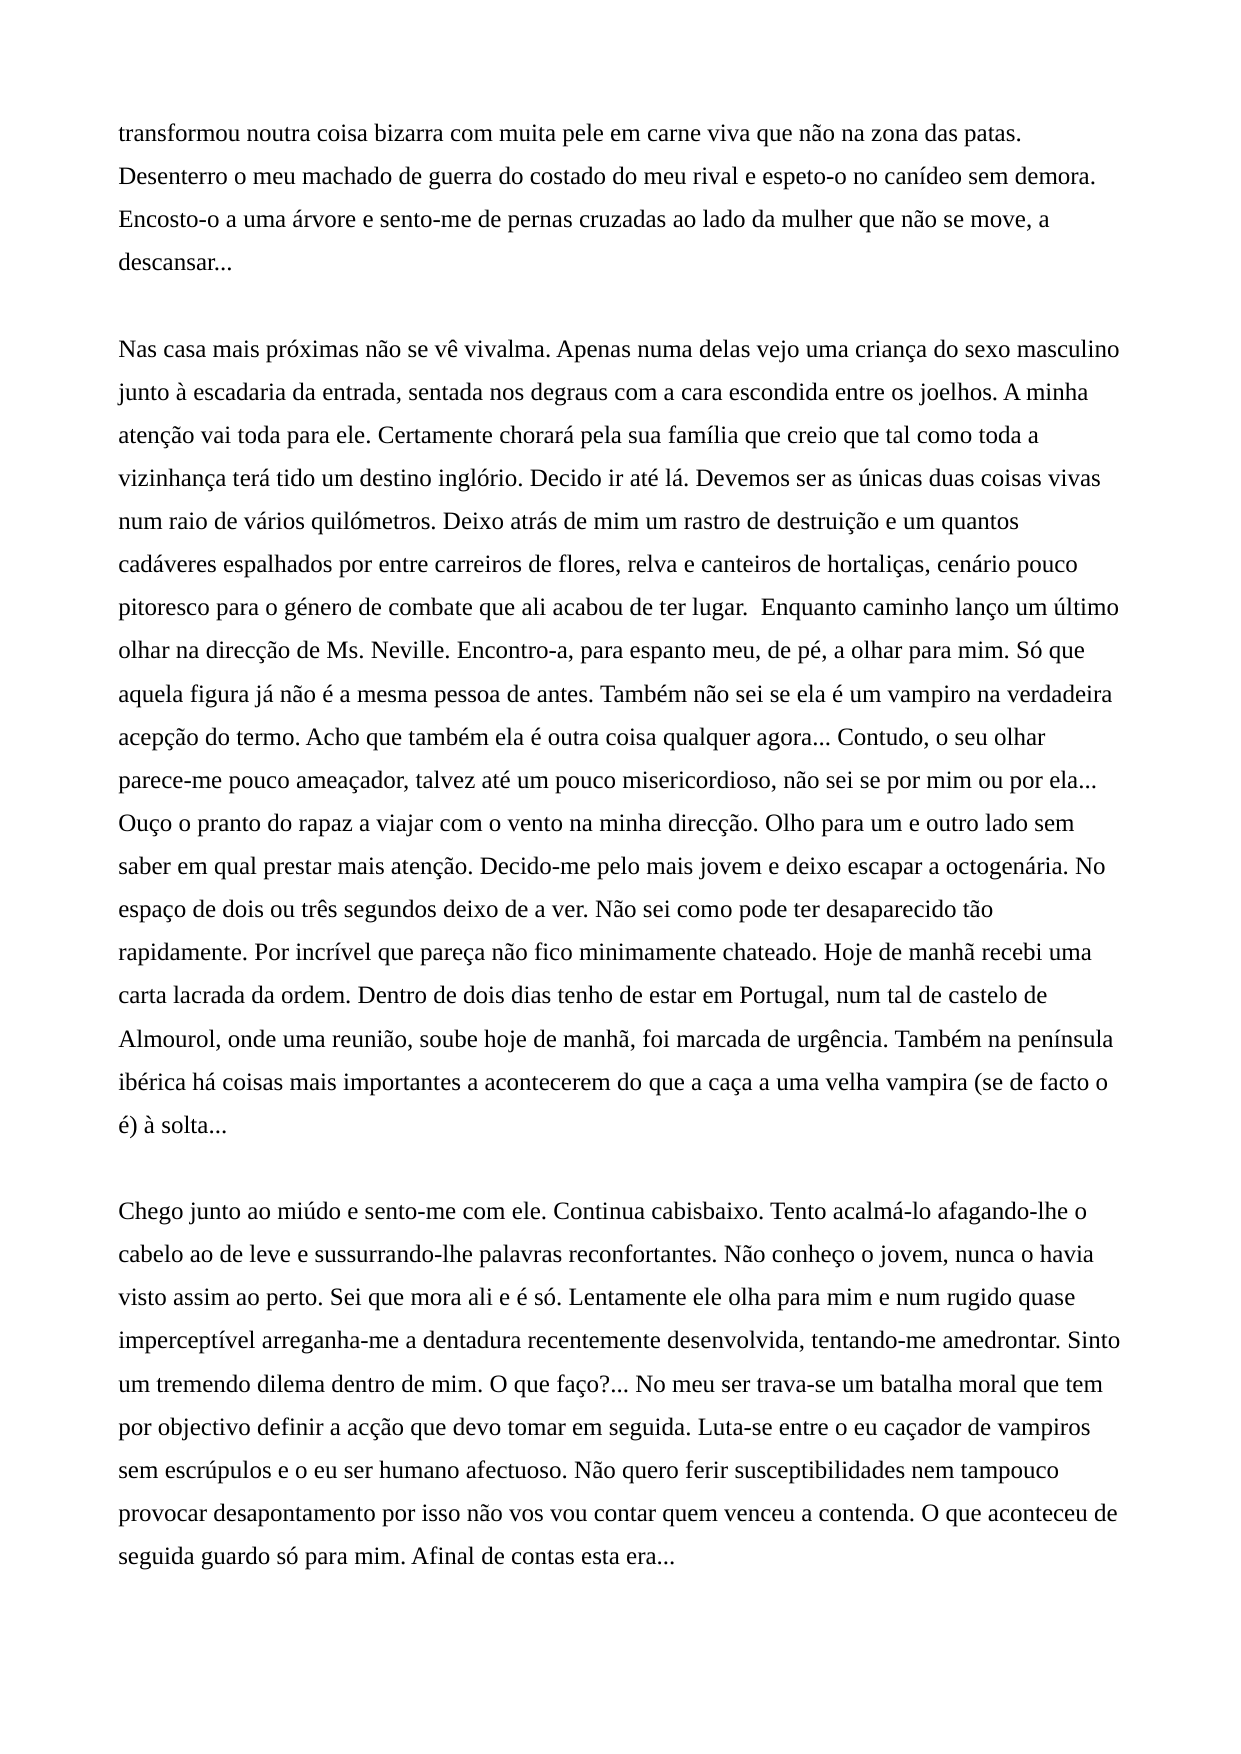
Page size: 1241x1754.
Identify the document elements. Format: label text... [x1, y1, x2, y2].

text transformou noutra coisa bizarra com muita pele em carne viva que não na zona das patas. Desenterro o meu machado de guerra do costado do meu rival e espeto-o no canídeo sem demora. Encosto-o a uma árvore e sento-me de pernas cruzadas ao lado da mulher que não se move, a descansar... [118, 118, 1122, 276]
text Nas casa mais próximas não se vê vivalma. Apenas numa delas vejo uma criança do sexo masculino junto à escadaria da entrada, sentada nos degraus com a cara escondida entre os joelhos. A minha atenção vai toda para ele. Certamente chorará pela sua família que creio que tal como toda a vizinhança terá tido um destino inglório. Decido ir até lá. Devemos ser as únicas duas coisas vivas num raio de vários quilómetros. Deixo atrás de mim um rastro de destruição e um quantos cadáveres espalhados por entre carreiros de flores, relva e canteiros de hortaliças, cenário pouco pitoresco para o género de combate que ali acabou de ter lugar. Enquanto caminho lanço um último olhar na direcção de Ms. Neville. Encontro-a, para espanto meu, de pé, a olhar para mim. Só que aquela figura já não é a mesma pessoa de antes. Também não sei se ela é um vampiro na verdadeira acepção do termo. Acho que também ela é outra coisa qualquer agora... Contudo, o seu olhar parece-me pouco ameaçador, talvez até um pouco misericordioso, não sei se por mim ou por ela... Ouço o pranto do rapaz a viajar com o vento na minha direcção. Olho para um e outro lado sem saber em qual prestar mais atenção. Decido-me pelo mais jovem e deixo escapar a octogenária. No espaço de dois ou três segundos deixo de a ver. Não sei como pode ter desaparecido tão rapidamente. Por incrível que pareça não fico minimamente chateado. Hoje de manhã recebi uma carta lacrada da ordem. Dentro de dois dias tenho de estar em Portugal, num tal de castelo de Almourol, onde uma reunião, soube hoje de manhã, foi marcada de urgência. Também na península ibérica há coisas mais importantes a acontecerem do que a caça a uma velha vampira (se de facto o é) à solta... [118, 334, 1122, 1139]
text Chego junto ao miúdo e sento-me com ele. Continua cabisbaixo. Tento acalmá-lo afagando-lhe o cabelo ao de leve e sussurrando-lhe palavras reconfortantes. Não conheço o jovem, nunca o havia visto assim ao perto. Sei que mora ali e é só. Lentamente ele olha para mim e num rugido quase imperceptível arreganha-me a dentadura recentemente desenvolvida, tentando-me amedrontar. Sinto um tremendo dilema dentro de mim. O que faço?... No meu ser trava-se um batalha moral que tem por objectivo definir a acção que devo tomar em seguida. Luta-se entre o eu caçador de vampiros sem escrúpulos e o eu ser humano afectuoso. Não quero ferir susceptibilidades nem tampouco provocar desapontamento por isso não vos vou contar quem venceu a contenda. O que aconteceu de seguida guardo só para mim. Afinal de contas esta era... [118, 1196, 1122, 1570]
